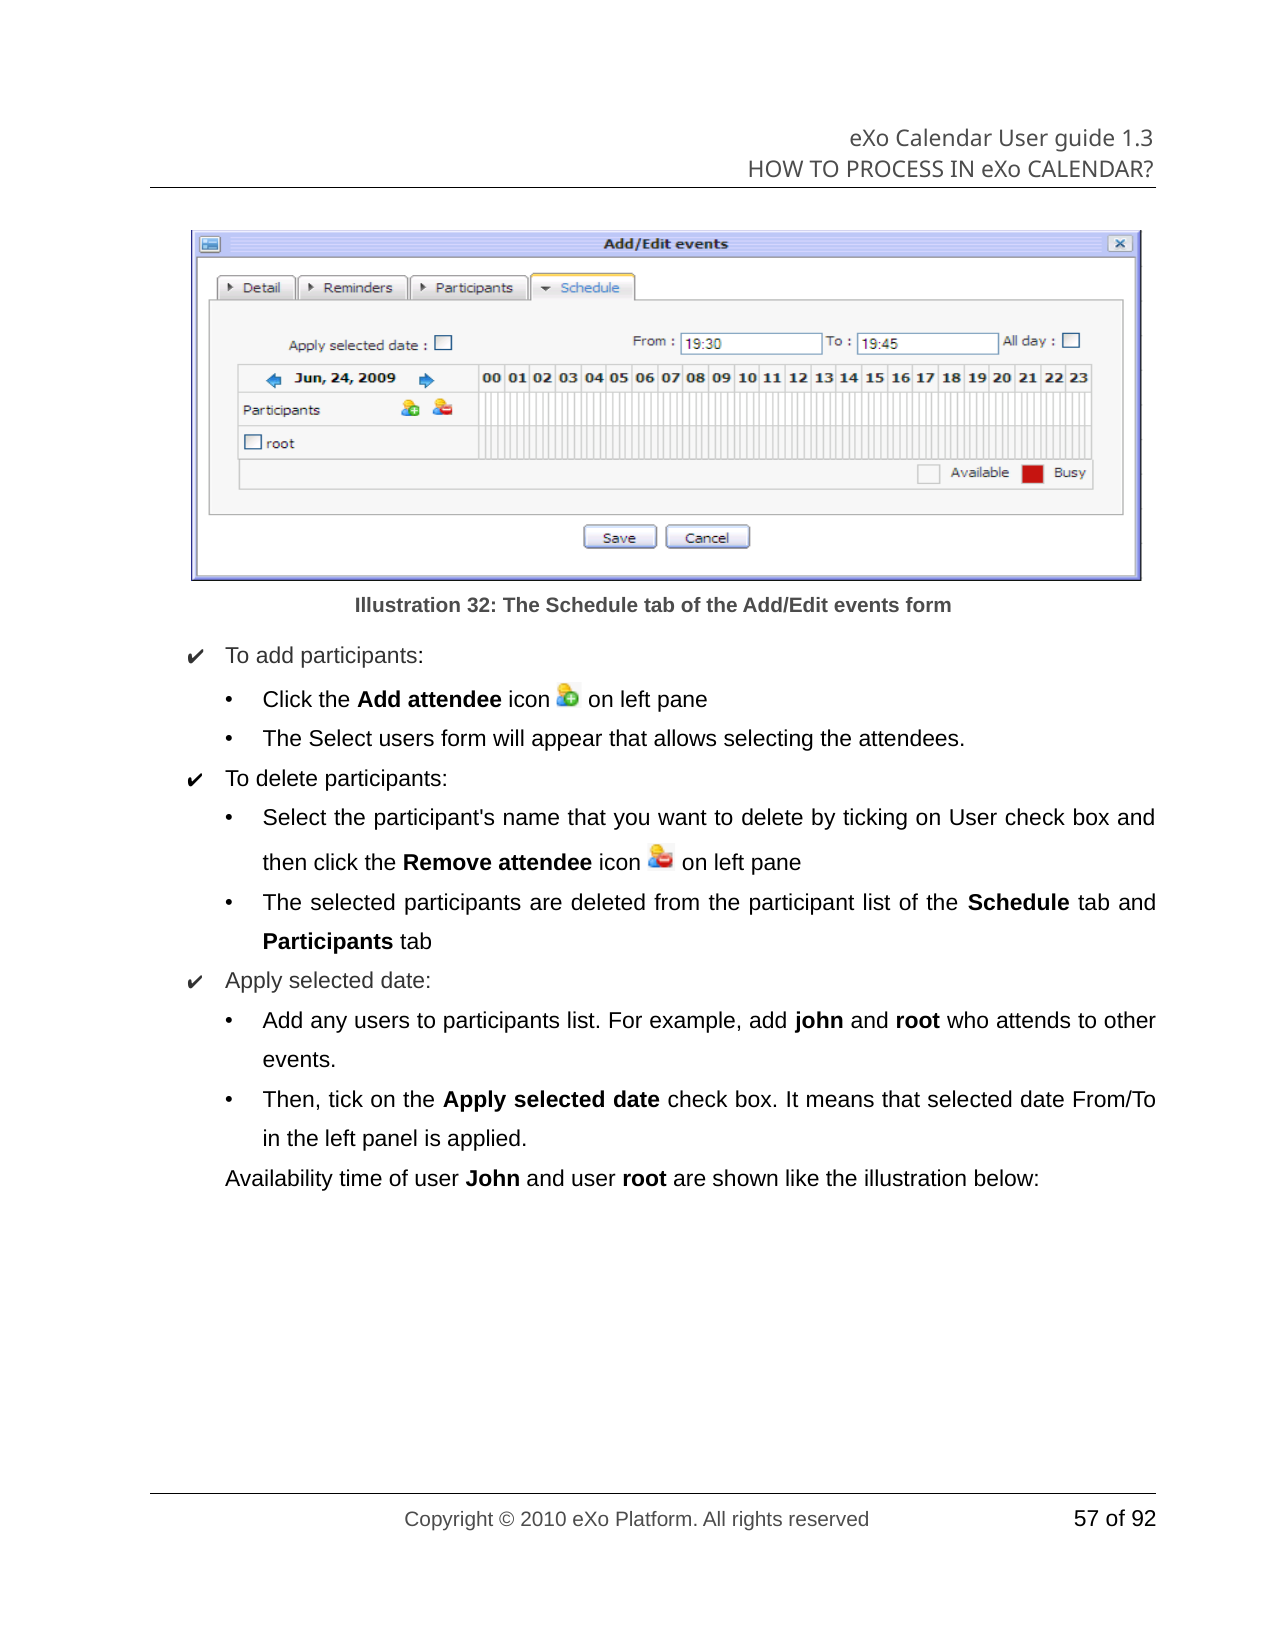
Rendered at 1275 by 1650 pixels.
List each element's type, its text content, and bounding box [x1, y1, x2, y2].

list Illustration 32: The Schedule tab of the Add/Edit events form [153, 242, 1154, 617]
list The selected participants are deleted from the participant list of the Schedule tab and Participants tab [225, 888, 1156, 954]
list Then, tick on the Apply selected date check box. It means that selected date From/To in the left panel is applied. [225, 1086, 1156, 1152]
picture [556, 682, 582, 708]
list To delete participants: [187, 765, 1156, 791]
list To add participants: [153, 217, 1156, 669]
picture [647, 843, 676, 871]
picture [191, 230, 1143, 581]
list The Select users form will appear that allows selecting the attendees. [225, 725, 1156, 752]
list Add any users to participants list. For example, add john and root who attends to other events. [225, 1007, 1156, 1073]
list Select the participant's name that you want to delete by ticking on User check box and then click the Remove attendee icon on left pane [225, 804, 1156, 875]
list Apply selected date: [187, 967, 1156, 994]
list Availability time of user John and user root are shown like the illustration below: [187, 1165, 1156, 1191]
list Click the Add attendee icon on left pane [225, 682, 1156, 712]
